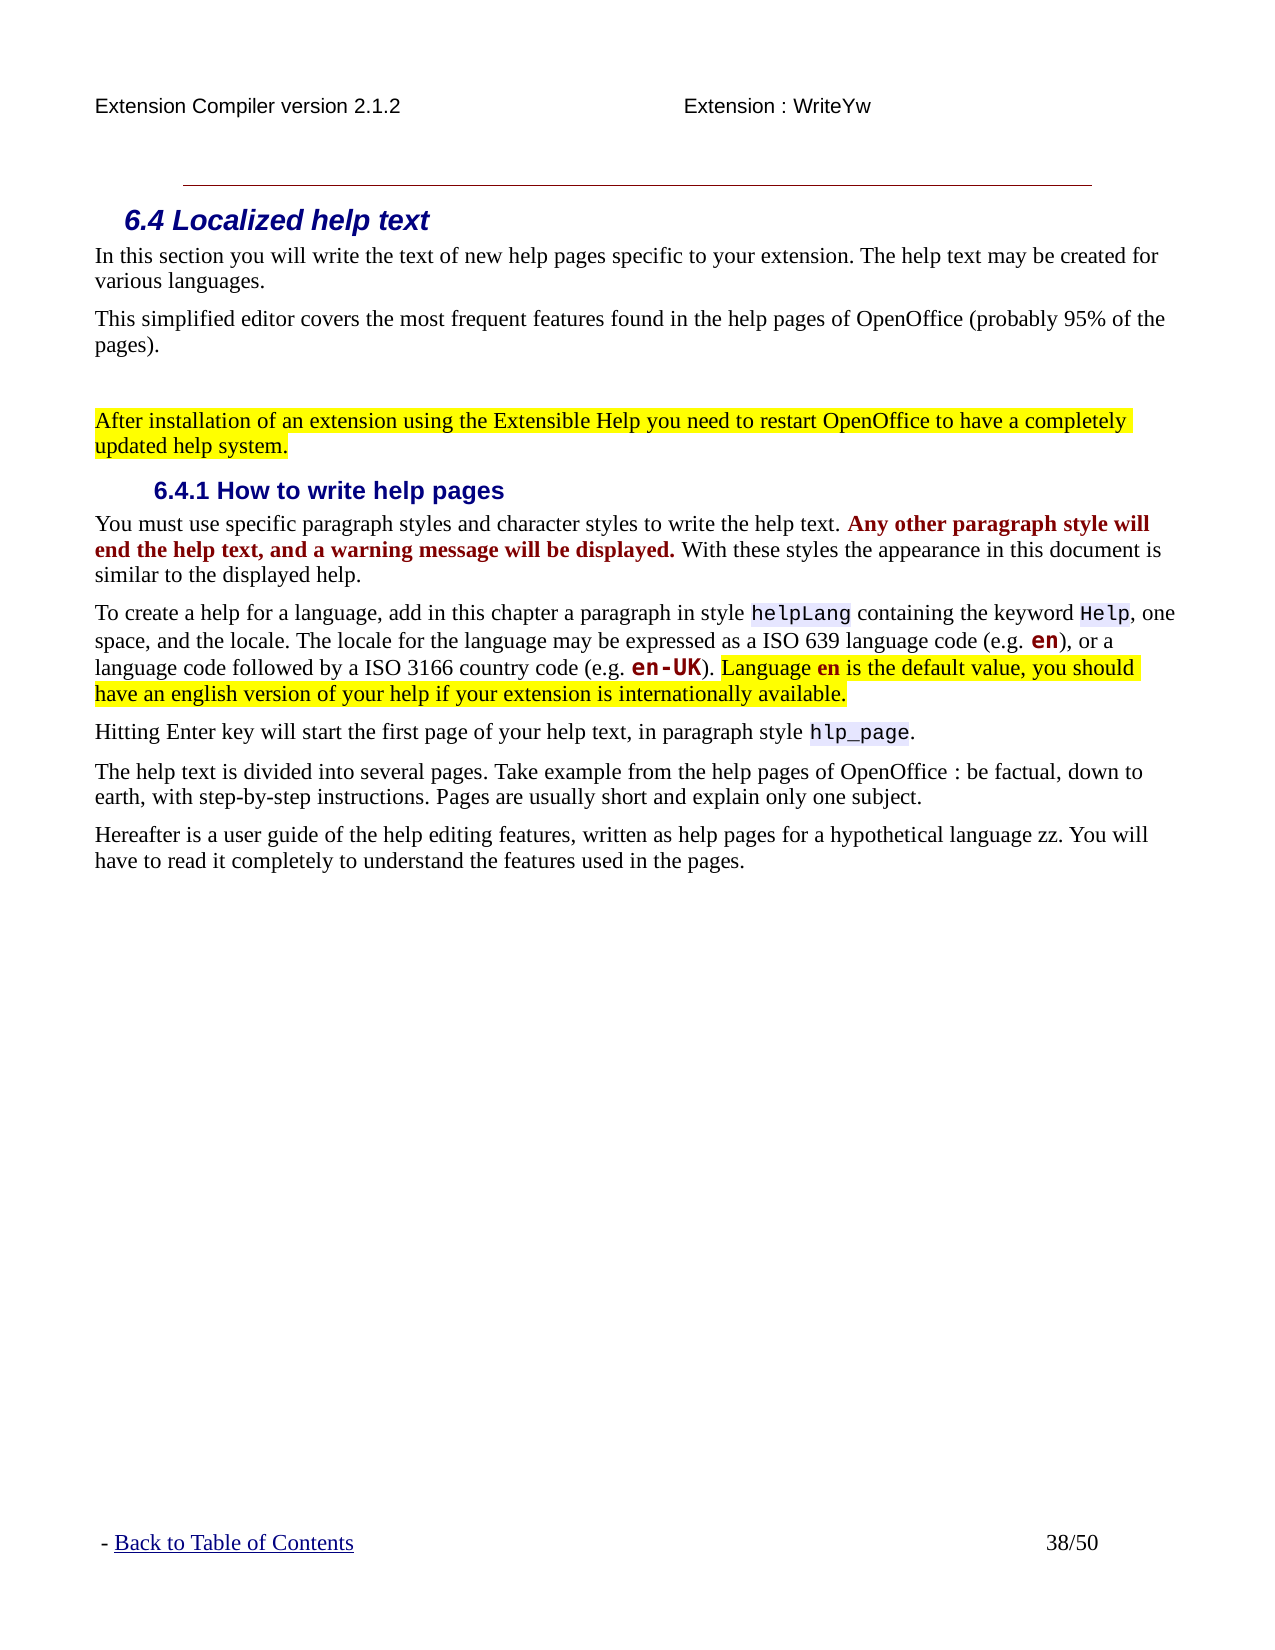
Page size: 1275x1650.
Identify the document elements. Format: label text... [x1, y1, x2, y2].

text The help text is divided into several pages. Take example from the help pages of OpenOffice : be factual, down to earth, with step-by-step instructions. Pages are usually short and explain only one subject. [94, 758, 1181, 809]
text Hereafter is a user guide of the help editing features, written as help pages for a hypothetical language zz. You will have to read it completely to understand the features used in the pages. [94, 822, 1181, 873]
text You must use specific paragraph styles and character styles to write the help text. Any other paragraph style will end the help text, and a warning message will be displayed. With these styles the appearance in this document is similar to the displayed help. [94, 511, 1181, 588]
subtitle How to write help pages [153, 477, 1181, 505]
text Hitting Enter key will start the first page of your help text, in paragraph style hlp_page. [94, 719, 1181, 746]
text To create a help for a language, add in this chapter a paragraph in style helpLang containing the keyword Help, one space, and the locale. The locale for the language may be expressed as a ISO 639 language code (e.g. en), or a language code followed by a ISO 3166 country code (e.g. en-UK). Language en is the default value, you should have an english version of your help if your extension is internationally available. [94, 600, 1181, 707]
subtitle Localized help text [124, 204, 1181, 237]
text After installation of an extension using the Extensible Help you need to restart OpenOffice to have a completely updated help system. [94, 408, 1181, 459]
text In this section you will write the text of new help pages specific to your extension. The help text may be created for various languages. [94, 242, 1181, 293]
text This simplified editor covers the most frequent features found in the help pages of OpenOffice (probably 95% of the pages). [94, 306, 1181, 357]
